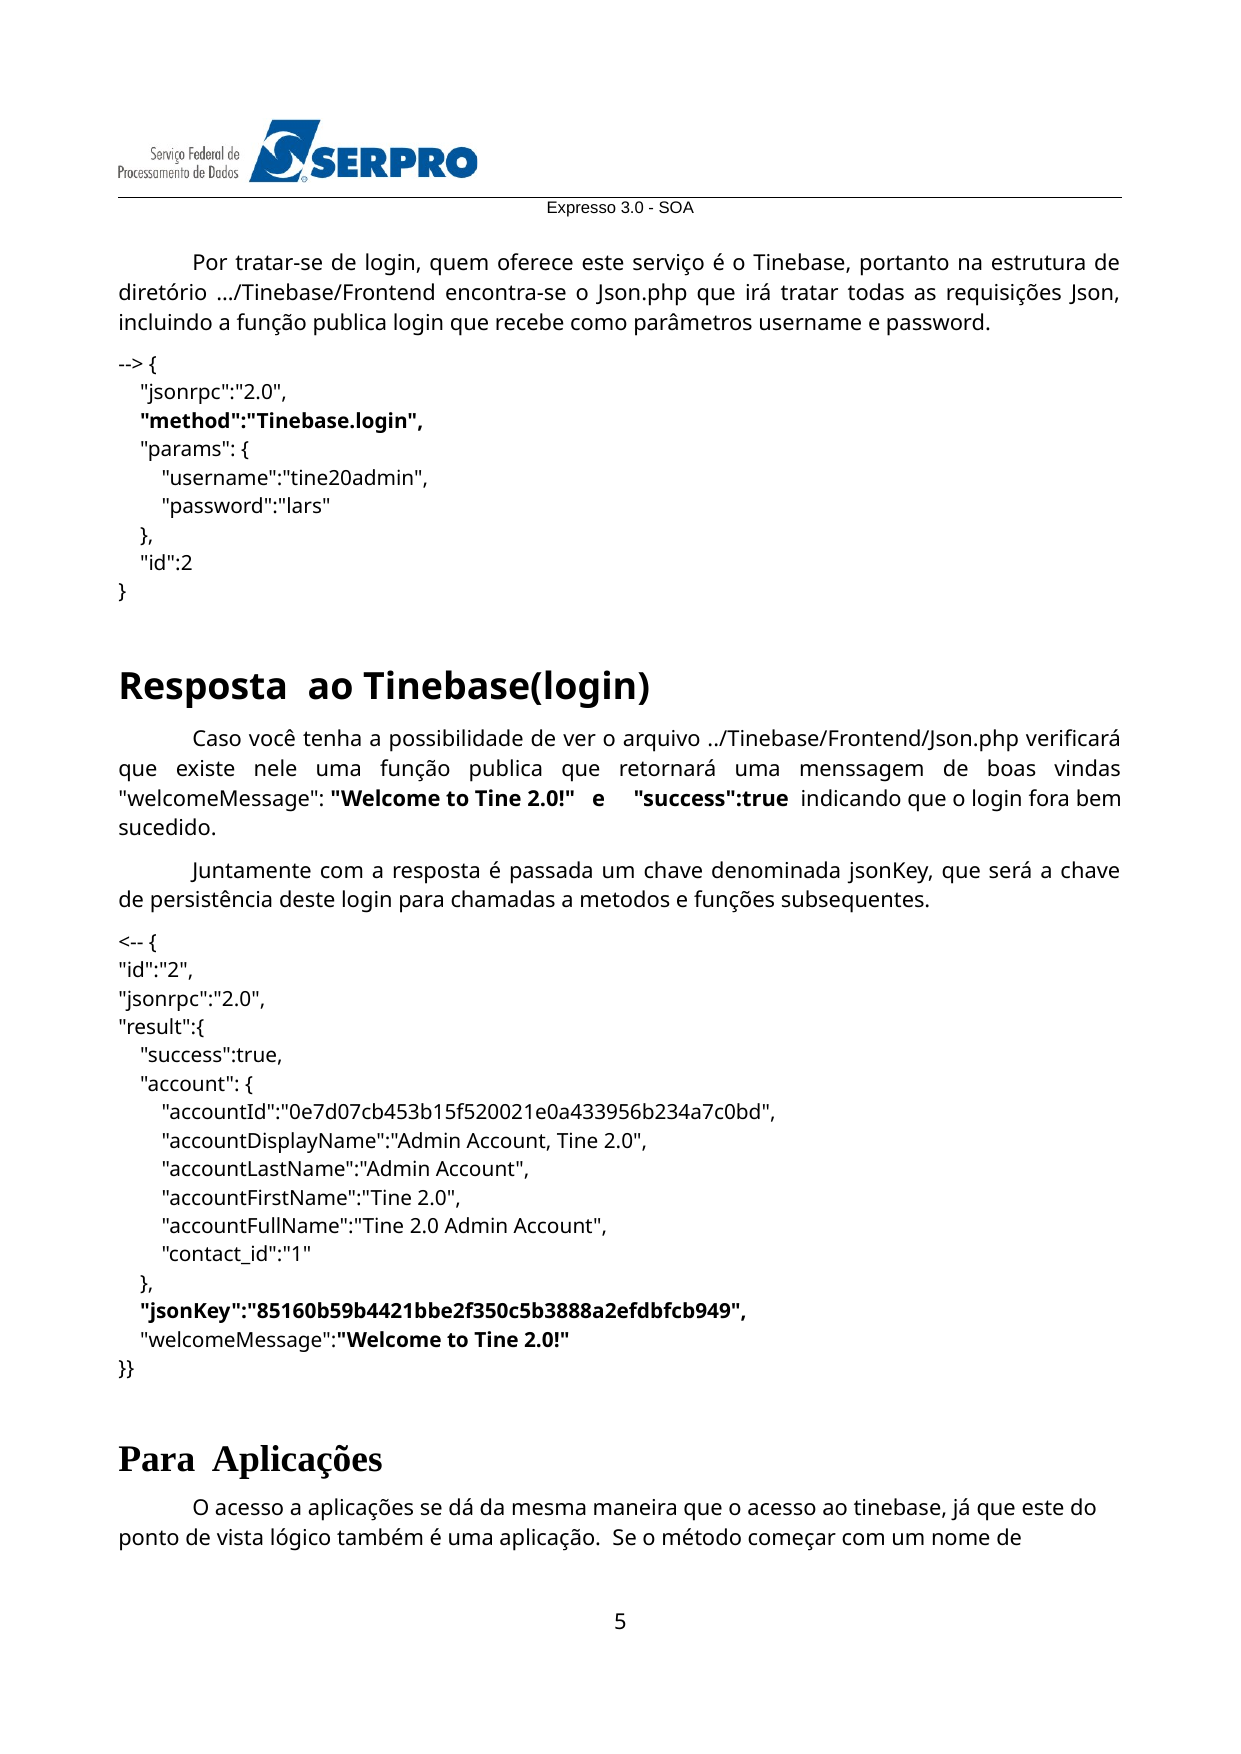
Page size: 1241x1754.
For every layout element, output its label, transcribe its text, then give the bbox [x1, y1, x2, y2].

text Juntamente com a resposta é passada um chave denominada jsonKey, que será a chave de persistência deste login para chamadas a metodos e funções subsequentes. [118, 855, 1122, 914]
text "accountFirstName":"Tine 2.0", [118, 1183, 1122, 1211]
text "id":"2", [118, 955, 1122, 984]
text "password":"lars" [118, 491, 1122, 520]
text Por tratar-se de login, quem oferece este serviço é o Tinebase, portanto na estrutura de diretório …/Tinebase/Frontend encontra-se o Json.php que irá tratar todas as requisições Json, incluindo a função publica login que recebe como parâmetros username e password. [118, 247, 1122, 337]
text } [118, 577, 1122, 605]
text "jsonrpc":"2.0", [118, 984, 1122, 1012]
text "params": { [118, 434, 1122, 463]
text --> { [118, 349, 1122, 377]
text "jsonrpc":"2.0", [118, 377, 1122, 406]
text O acesso a aplicações se dá da mesma maneira que o acesso ao tinebase, já que este do ponto de vista lógico também é uma aplicação. Se o método começar com um nome de [118, 1492, 1122, 1551]
picture [118, 118, 478, 183]
text }} [118, 1353, 1122, 1382]
text "method":"Tinebase.login", [118, 406, 1122, 434]
text <-- { [118, 927, 1122, 955]
text "jsonKey":"85160b59b4421bbe2f350c5b3888a2efdbfcb949", [118, 1296, 1122, 1325]
text "accountFullName":"Tine 2.0 Admin Account", [118, 1211, 1122, 1239]
text "accountLastName":"Admin Account", [118, 1154, 1122, 1183]
text "accountDisplayName":"Admin Account, Tine 2.0", [118, 1126, 1122, 1154]
text }, [118, 520, 1122, 548]
text "id":2 [118, 548, 1122, 577]
text "success":true, [118, 1041, 1122, 1069]
text Caso você tenha a possibilidade de ver o arquivo ../Tinebase/Frontend/Json.php verificará que existe nele uma função publica que retornará uma menssagem de boas vindas "welcomeMessage": "Welcome to Tine 2.0!" e "success":true indicando que o login fora bem sucedido. [118, 723, 1122, 842]
text "accountId":"0e7d07cb453b15f520021e0a433956b234a7c0bd", [118, 1097, 1122, 1126]
subtitle Resposta ao Tinebase(login) [118, 659, 1122, 711]
text "username":"tine20admin", [118, 463, 1122, 491]
text "result":{ [118, 1012, 1122, 1041]
text "account": { [118, 1069, 1122, 1097]
text "contact_id":"1" [118, 1239, 1122, 1268]
text }, [118, 1268, 1122, 1296]
subtitle Para Aplicações [118, 1436, 1122, 1479]
text "welcomeMessage":"Welcome to Tine 2.0!" [118, 1325, 1122, 1353]
